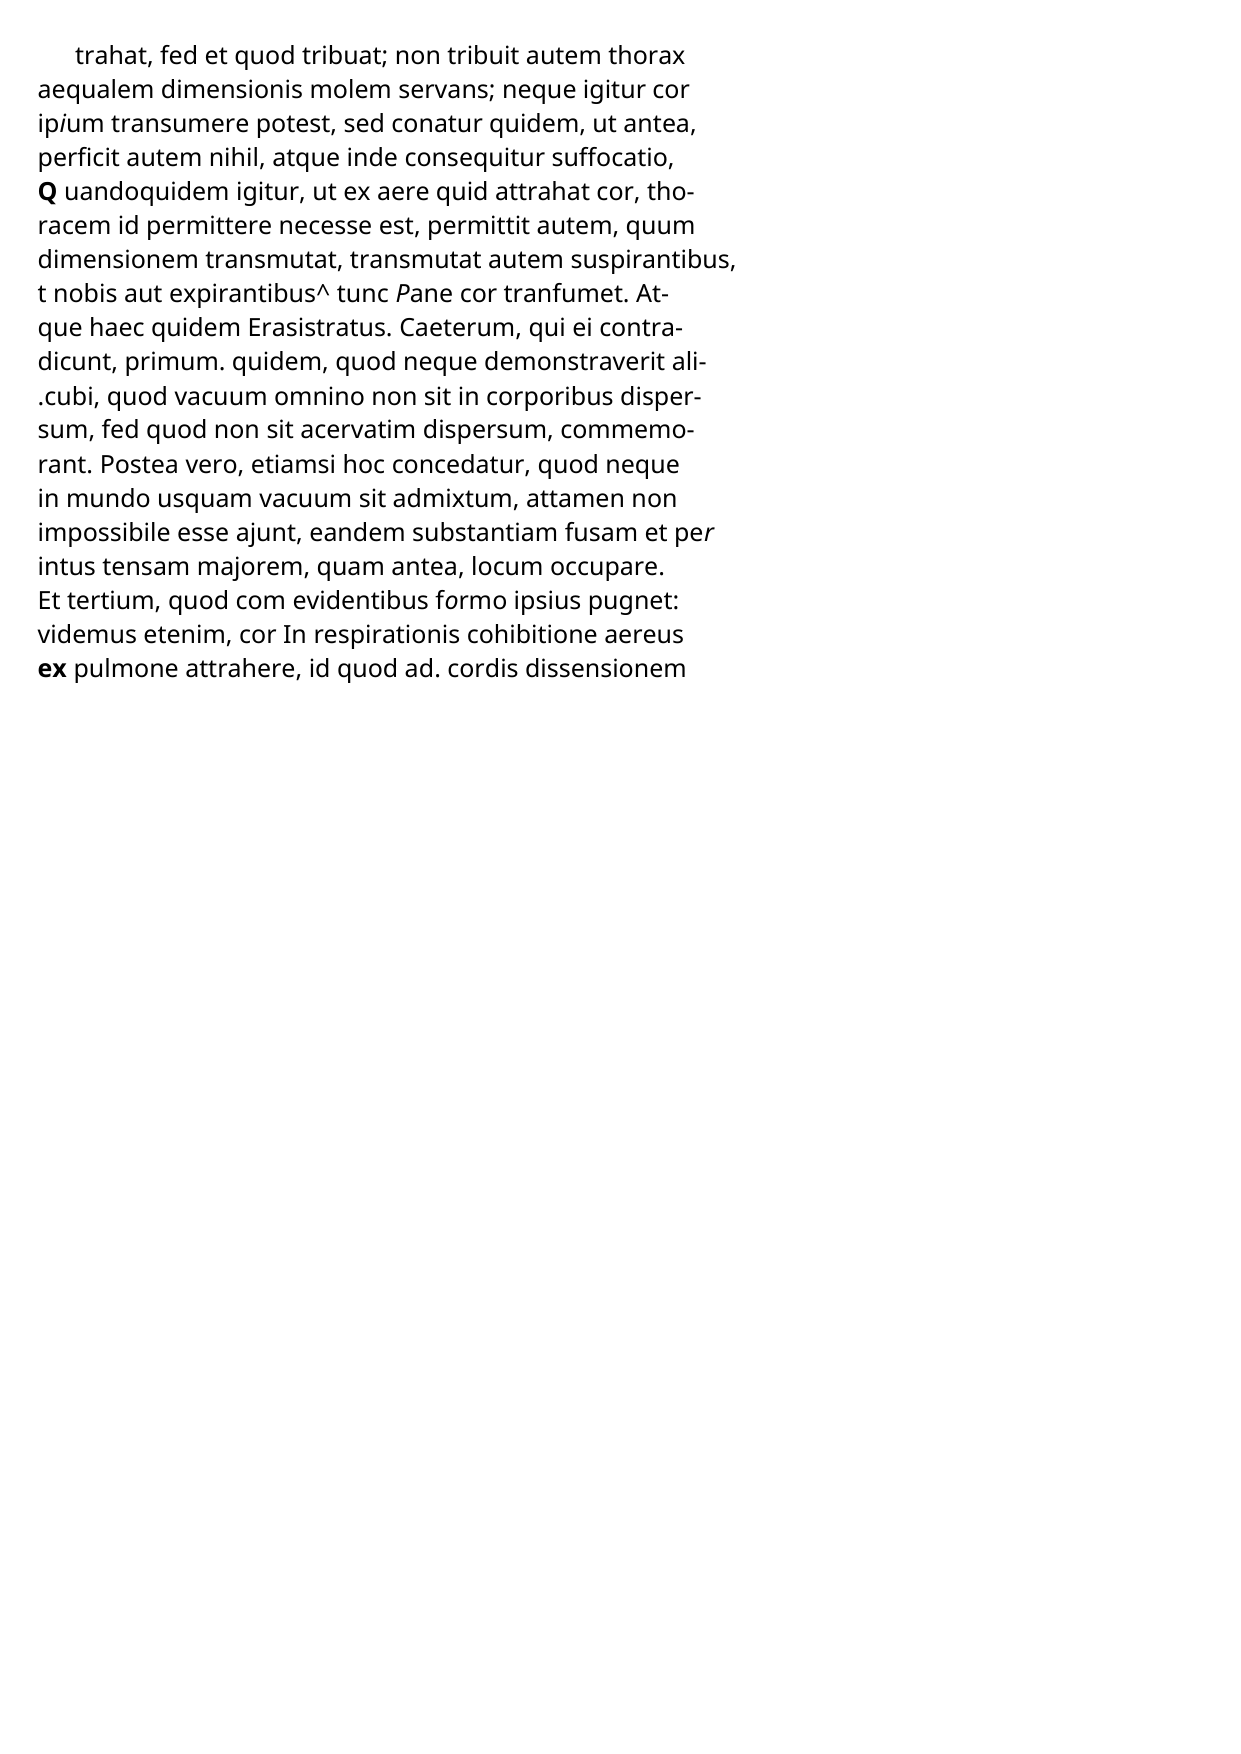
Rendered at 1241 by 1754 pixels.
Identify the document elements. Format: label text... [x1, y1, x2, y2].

text que haec quidem Erasistratus. Caeterum, qui ei contra- dicunt, primum. quidem, quod neque demonstraverit ali- .cubi, quod vacuum omnino non sit in corporibus disper- sum, fed quod non sit acervatim dispersum, commemo- rant. Postea vero, etiamsi hoc concedatur, quod neque in mundo usquam vacuum sit admixtum, attamen non impossibile esse ajunt, eandem substantiam fusam et per intus tensam majorem, quam antea, locum occupare. Et tertium, quod com evidentibus formo ipsius pugnet: videmus etenim, cor In respirationis cohibitione aereus ex pulmone attrahere, id quod ad. cordis dissensionem [37, 310, 1203, 685]
text trahat, fed et quod tribuat; non tribuit autem thorax aequalem dimensionis molem servans; neque igitur cor ipium transumere potest, sed conatur quidem, ut antea, perficit autem nihil, atque inde consequitur suffocatio, Q uandoquidem igitur, ut ex aere quid attrahat cor, tho- racem id permittere necesse est, permittit autem, quum dimensionem transmutat, transmutat autem suspirantibus, t nobis aut expirantibus^ tunc Pane cor tranfumet. At- [37, 37, 1203, 310]
